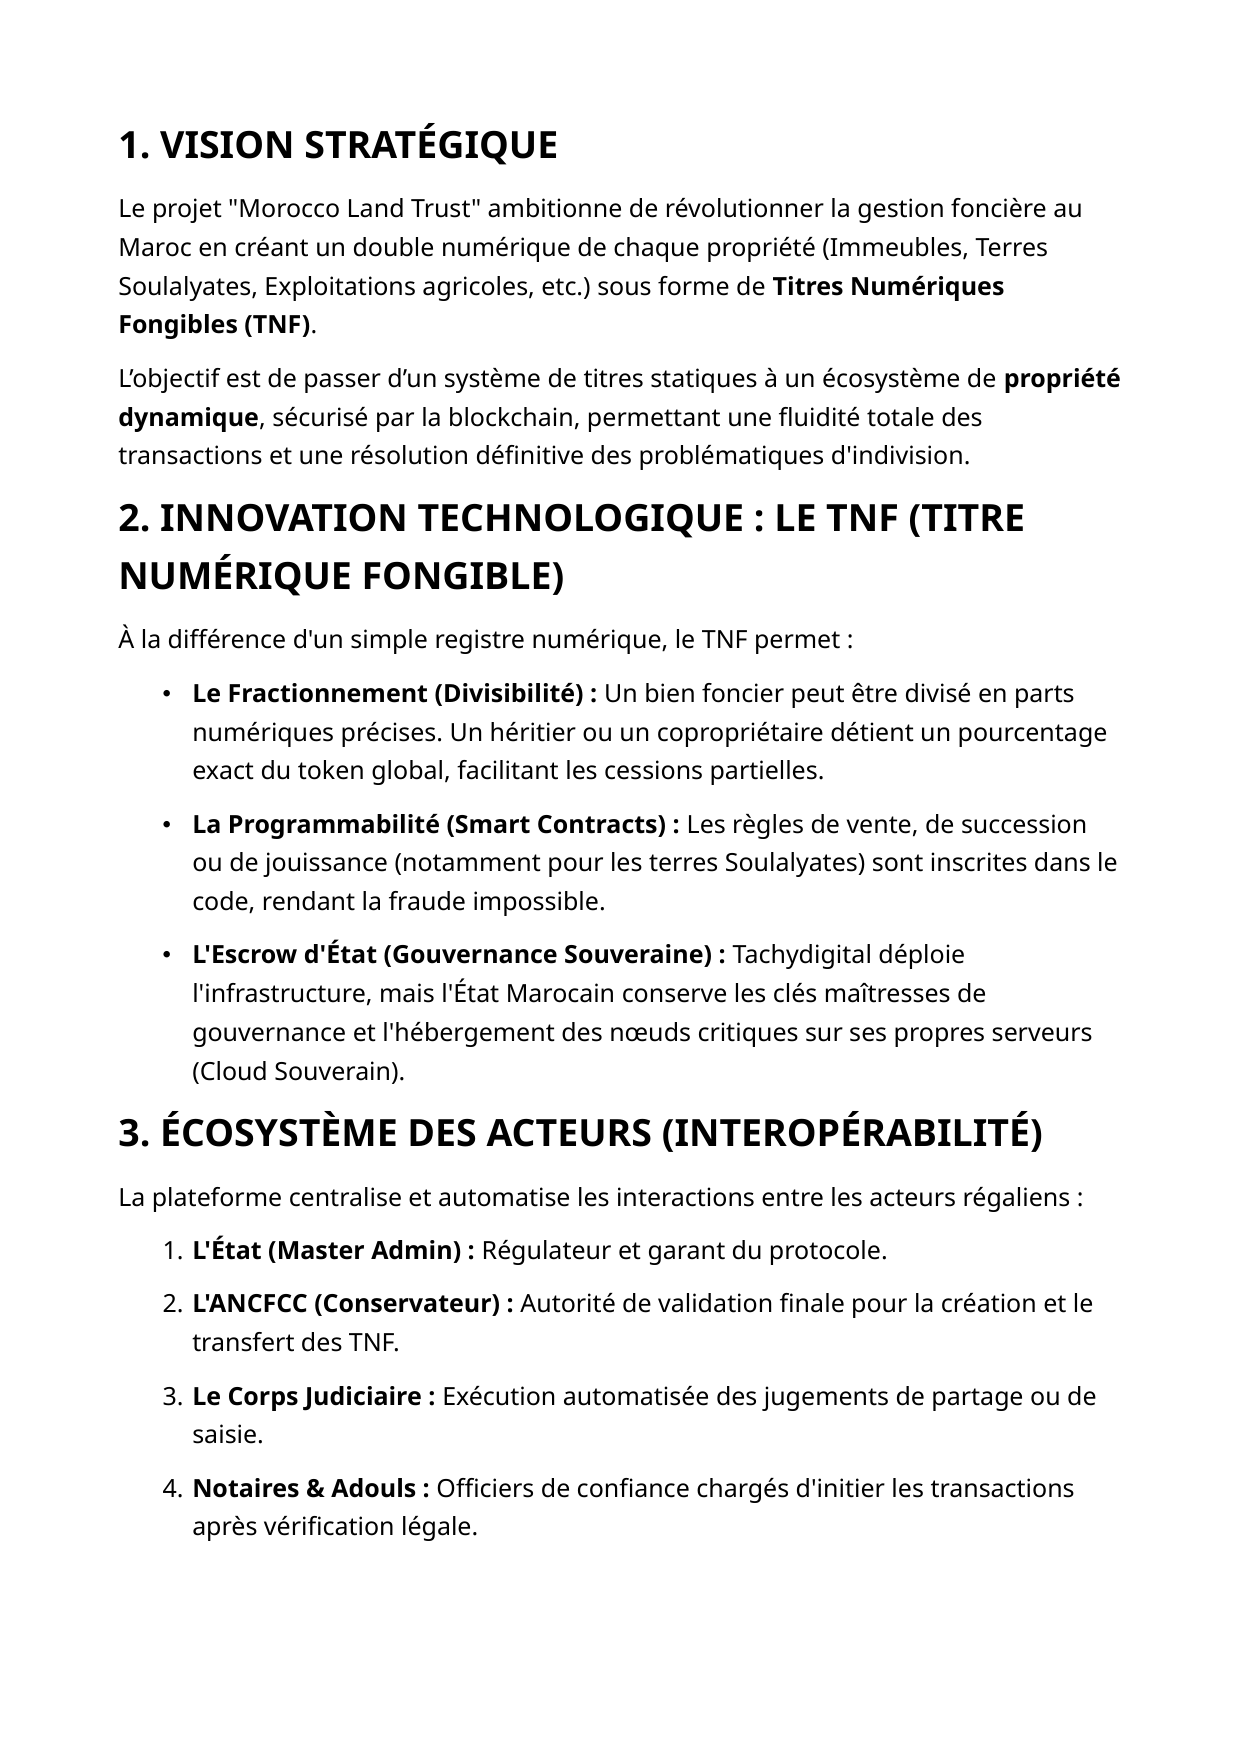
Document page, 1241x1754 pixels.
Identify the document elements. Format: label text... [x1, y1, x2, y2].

text L’objectif est de passer d’un système de titres statiques à un écosystème de propriété dynamique, sécurisé par la blockchain, permettant une fluidité totale des transactions et une résolution définitive des problématiques d'indivision. [118, 360, 1122, 472]
list Notaires & Adouls : Officiers de confiance chargés d'initier les transactions après vérification légale. [162, 1470, 1122, 1543]
subtitle 3. ÉCOSYSTÈME DES ACTEURS (INTEROPÉRABILITÉ) [118, 1107, 1122, 1158]
text Le projet "Morocco Land Trust" ambitionne de révolutionner la gestion foncière au Maroc en créant un double numérique de chaque propriété (Immeubles, Terres Soulalyates, Exploitations agricoles, etc.) sous forme de Titres Numériques Fongibles (TNF). [118, 191, 1122, 341]
text La plateforme centralise et automatise les interactions entre les acteurs régaliens : [118, 1179, 1122, 1213]
list La Programmabilité (Smart Contracts) : Les règles de vente, de succession ou de jouissance (notamment pour les terres Soulalyates) sont inscrites dans le code, rendant la fraude impossible. [162, 806, 1122, 918]
list L'Escrow d'État (Gouvernance Souveraine) : Tachydigital déploie l'infrastructure, mais l'État Marocain conserve les clés maîtresses de gouvernance et l'hébergement des nœuds critiques sur ses propres serveurs (Cloud Souverain). [162, 937, 1122, 1087]
subtitle 1. VISION STRATÉGIQUE [118, 118, 1122, 169]
list L'ANCFCC (Conservateur) : Autorité de validation finale pour la création et le transfert des TNF. [162, 1286, 1122, 1359]
text À la différence d'un simple registre numérique, le TNF permet : [118, 622, 1122, 656]
list L'État (Master Admin) : Régulateur et garant du protocole. [162, 1233, 1122, 1267]
list Le Fractionnement (Divisibilité) : Un bien foncier peut être divisé en parts numériques précises. Un héritier ou un copropriétaire détient un pourcentage exact du token global, facilitant les cessions partielles. [162, 675, 1122, 787]
subtitle 2. INNOVATION TECHNOLOGIQUE : LE TNF (TITRE NUMÉRIQUE FONGIBLE) [118, 491, 1122, 600]
list Le Corps Judiciaire : Exécution automatisée des jugements de partage ou de saisie. [162, 1378, 1122, 1451]
